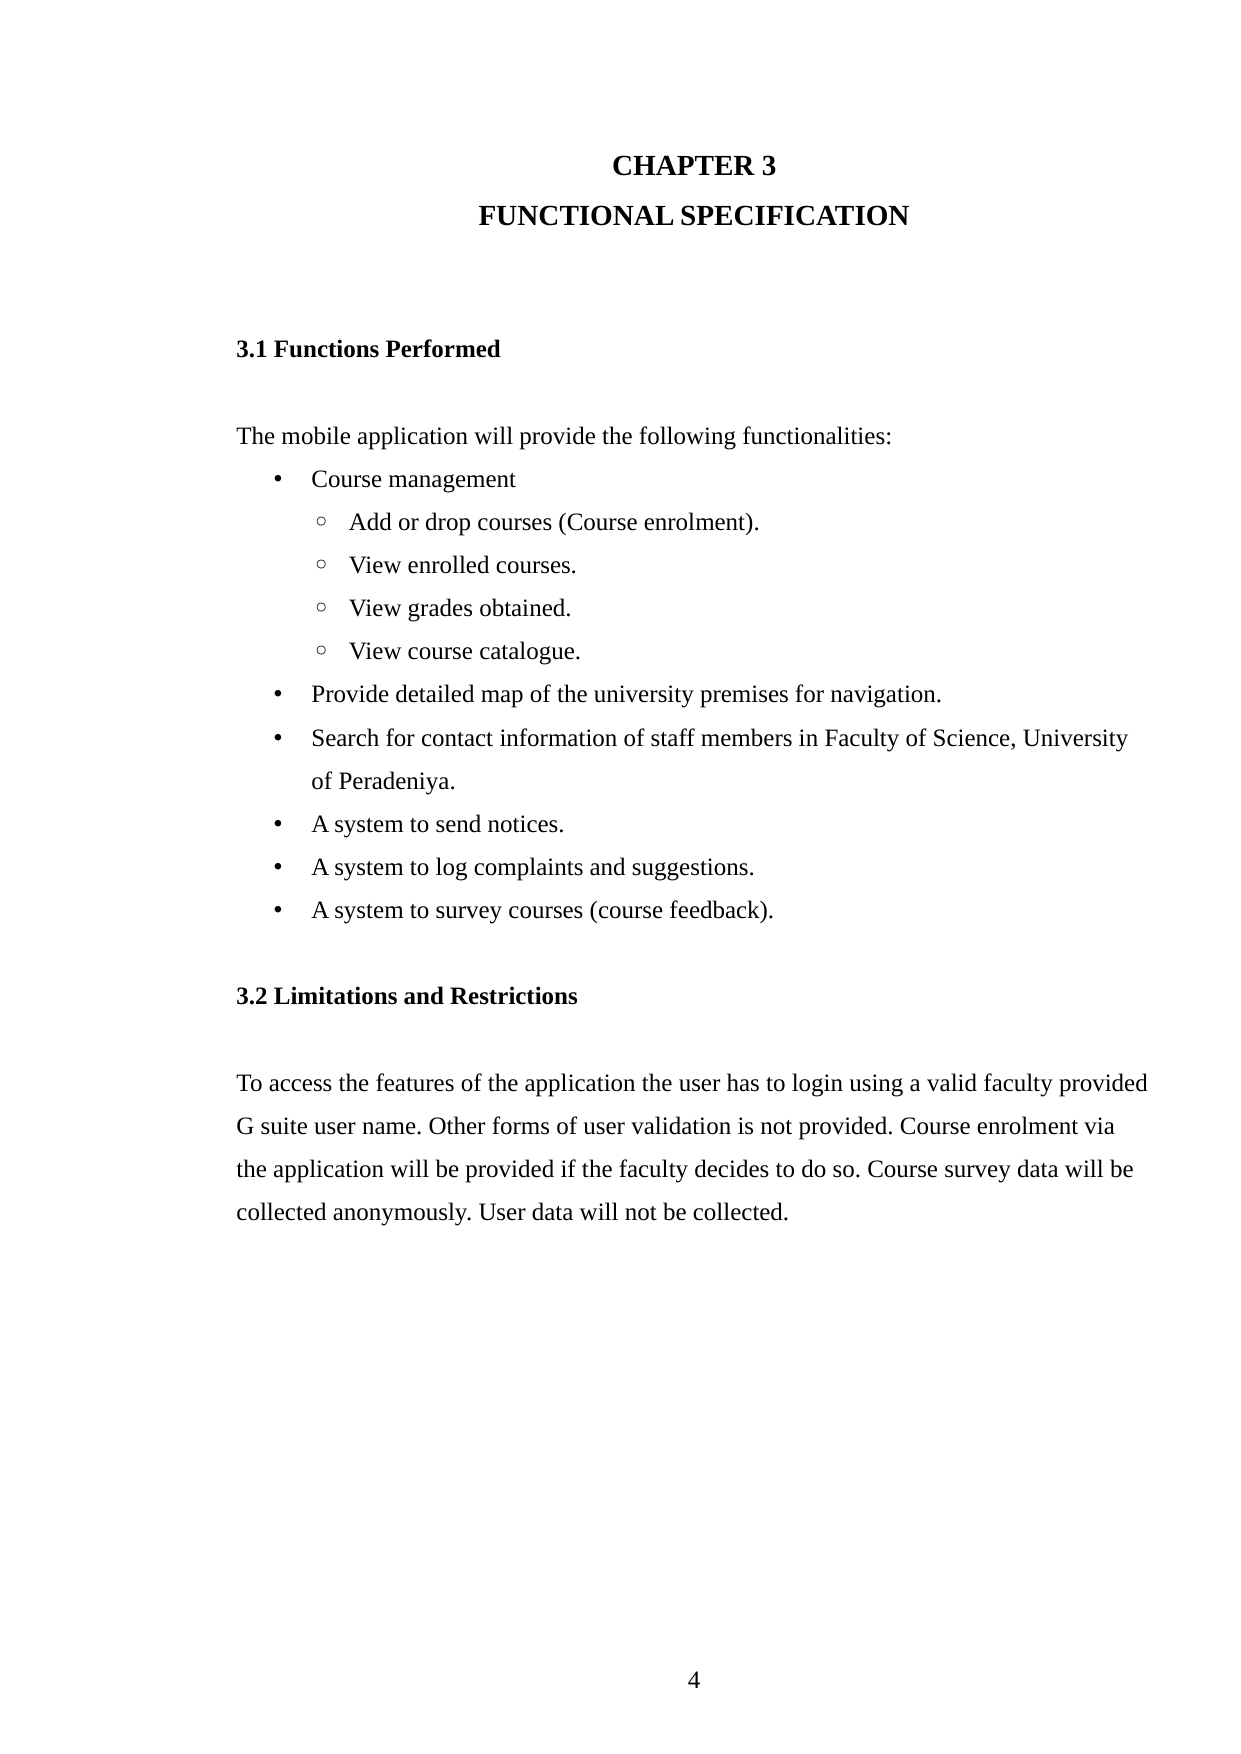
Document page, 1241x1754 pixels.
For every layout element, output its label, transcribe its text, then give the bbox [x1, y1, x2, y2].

list View course catalogue. [311, 636, 1152, 665]
list A system to send notices. [274, 809, 1152, 838]
list Add or drop courses (Course enrolment). [311, 507, 1152, 536]
text 3.1 Functions Performed [236, 334, 1152, 363]
list View grades obtained. [311, 593, 1152, 622]
text The mobile application will provide the following functionalities: [236, 421, 1152, 449]
list Search for contact information of staff members in Faculty of Science, University of Peradeniya. [274, 723, 1152, 794]
list A system to log complaints and suggestions. [274, 852, 1152, 881]
list View enrolled courses. [311, 550, 1152, 579]
text 3.2 Limitations and Restrictions [236, 981, 1152, 1010]
text To access the features of the application the user has to login using a valid faculty provided G suite user name. Other forms of user validation is not provided. Course enrolment via the application will be provided if the faculty decides to do so. Course survey data will be collected anonymously. User data will not be collected. [236, 1068, 1152, 1226]
list A system to survey courses (course feedback). [274, 895, 1152, 924]
list Course management [274, 464, 1152, 493]
text FUNCTIONAL SPECIFICATION [236, 198, 1152, 231]
text CHAPTER 3 [236, 148, 1152, 181]
list Provide detailed map of the university premises for navigation. [274, 679, 1152, 708]
